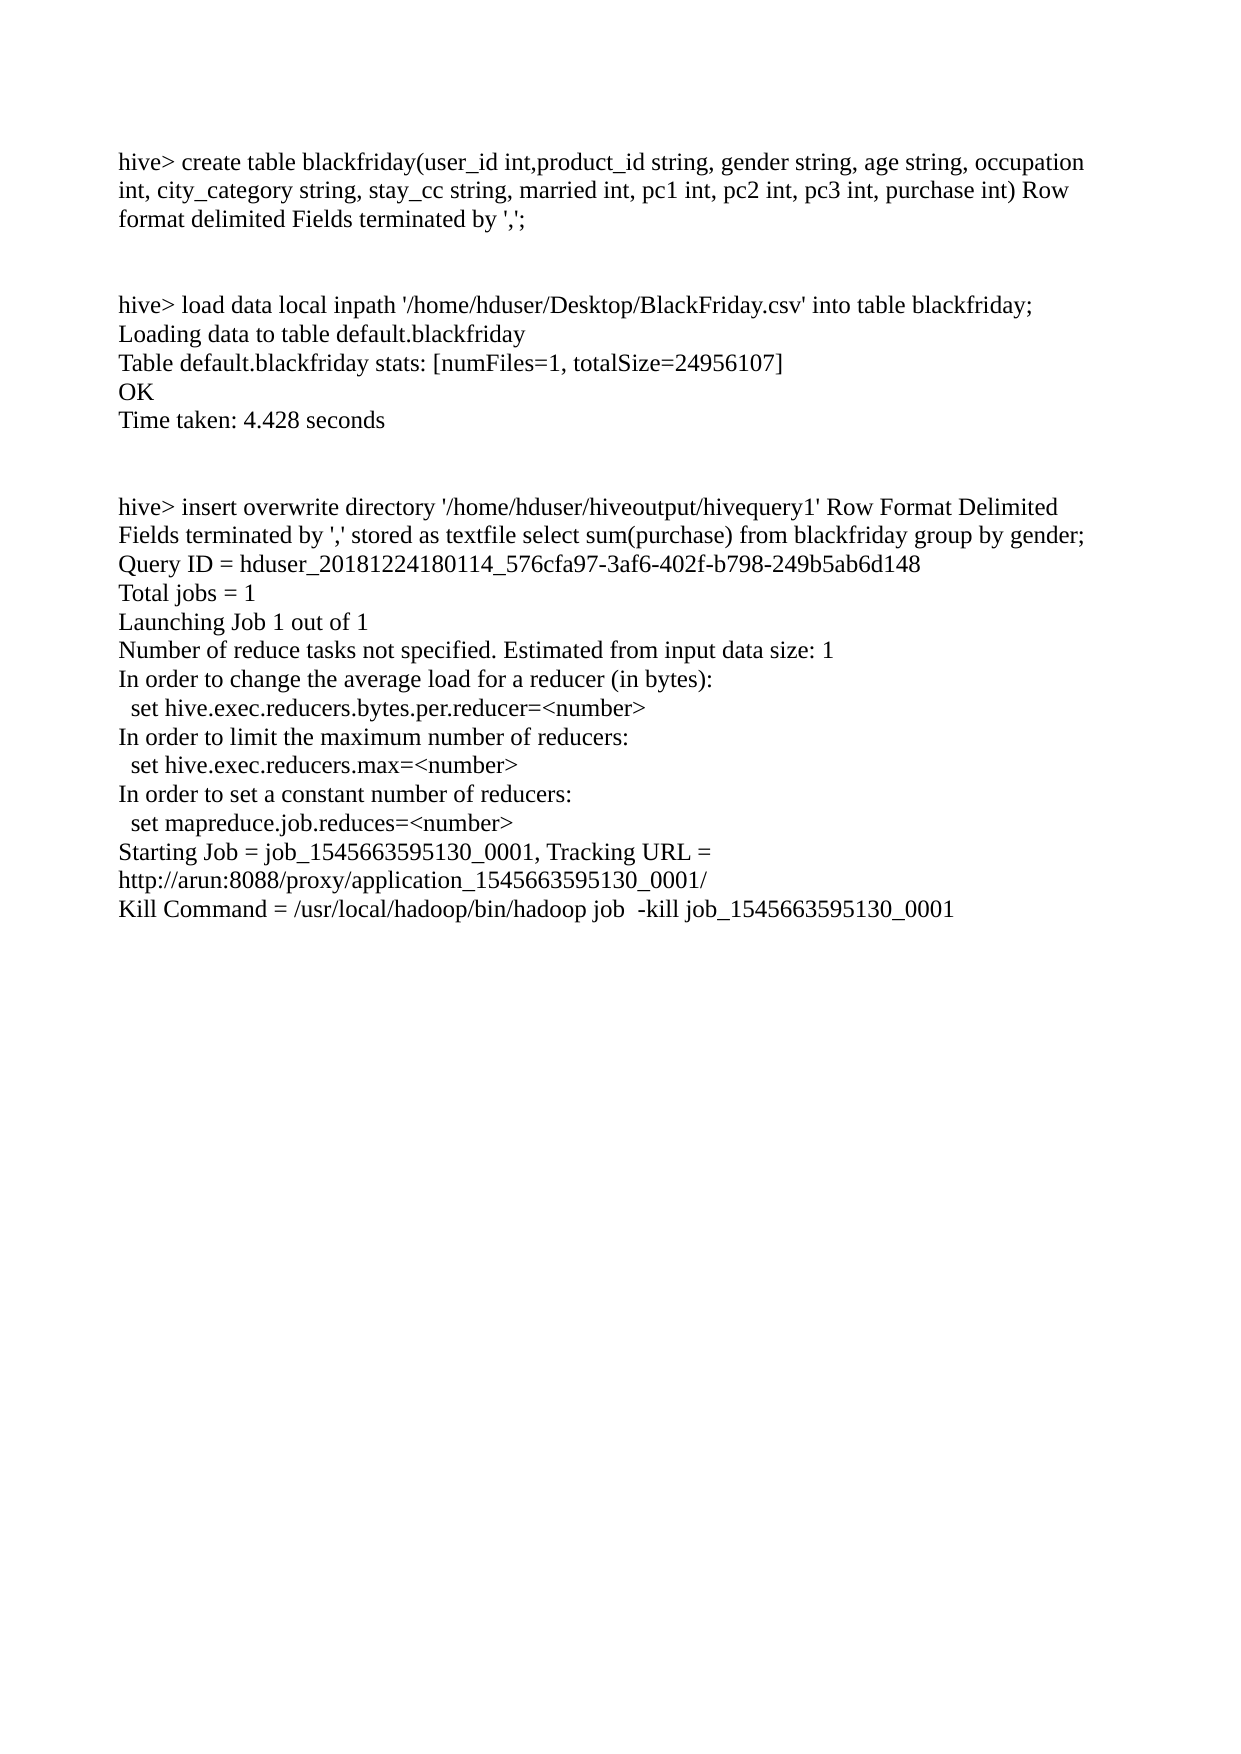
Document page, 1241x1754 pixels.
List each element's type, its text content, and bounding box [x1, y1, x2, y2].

text OK [118, 377, 1122, 406]
text Kill Command = /usr/local/hadoop/bin/hadoop job -kill job_1545663595130_0001 [118, 894, 1122, 923]
text hive> create table blackfriday(user_id int,product_id string, gender string, age string, occupation int, city_category string, stay_cc string, married int, pc1 int, pc2 int, pc3 int, purchase int) Row format delimited Fields terminated by ','; [118, 147, 1122, 233]
text hive> insert overwrite directory '/home/hduser/hiveoutput/hivequery1' Row Format Delimited Fields terminated by ',' stored as textfile select sum(purchase) from blackfriday group by gender; [118, 492, 1122, 549]
text Query ID = hduser_20181224180114_576cfa97-3af6-402f-b798-249b5ab6d148 [118, 549, 1122, 578]
text set hive.exec.reducers.bytes.per.reducer=<number> [118, 693, 1122, 722]
text hive> load data local inpath '/home/hduser/Desktop/BlackFriday.csv' into table blackfriday; [118, 291, 1122, 319]
text In order to limit the maximum number of reducers: [118, 722, 1122, 751]
text In order to change the average load for a reducer (in bytes): [118, 664, 1122, 693]
text Table default.blackfriday stats: [numFiles=1, totalSize=24956107] [118, 348, 1122, 377]
text Launching Job 1 out of 1 [118, 607, 1122, 636]
text Time taken: 4.428 seconds [118, 406, 1122, 434]
text set hive.exec.reducers.max=<number> [118, 751, 1122, 779]
text Number of reduce tasks not specified. Estimated from input data size: 1 [118, 636, 1122, 664]
text In order to set a constant number of reducers: [118, 779, 1122, 808]
text Loading data to table default.blackfriday [118, 319, 1122, 348]
text Total jobs = 1 [118, 578, 1122, 607]
text set mapreduce.job.reduces=<number> [118, 808, 1122, 837]
text Starting Job = job_1545663595130_0001, Tracking URL = http://arun:8088/proxy/application_1545663595130_0001/ [118, 837, 1122, 894]
